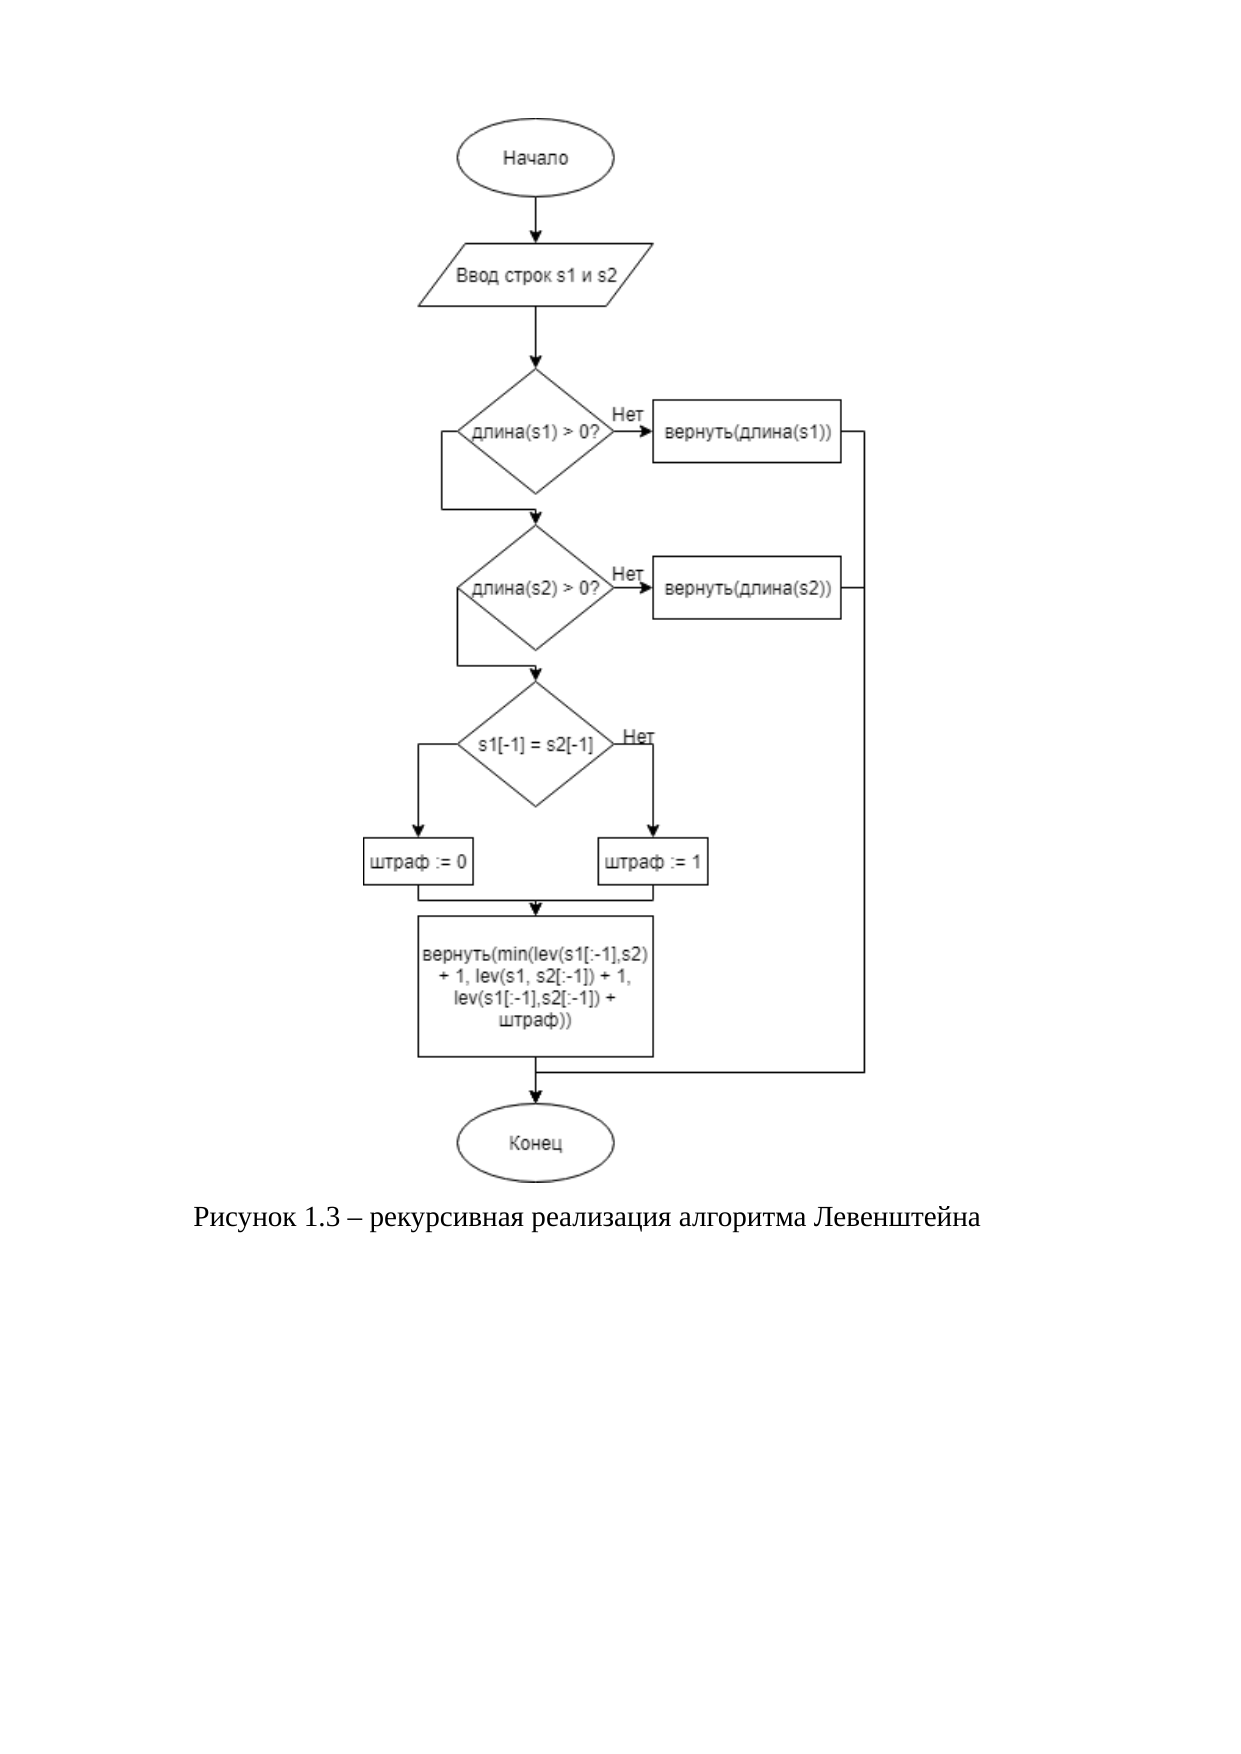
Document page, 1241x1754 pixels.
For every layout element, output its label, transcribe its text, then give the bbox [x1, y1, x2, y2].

picture [363, 118, 878, 1183]
list Рисунок 1.3 – рекурсивная реализация алгоритма Левенштейна [156, 131, 1122, 1232]
